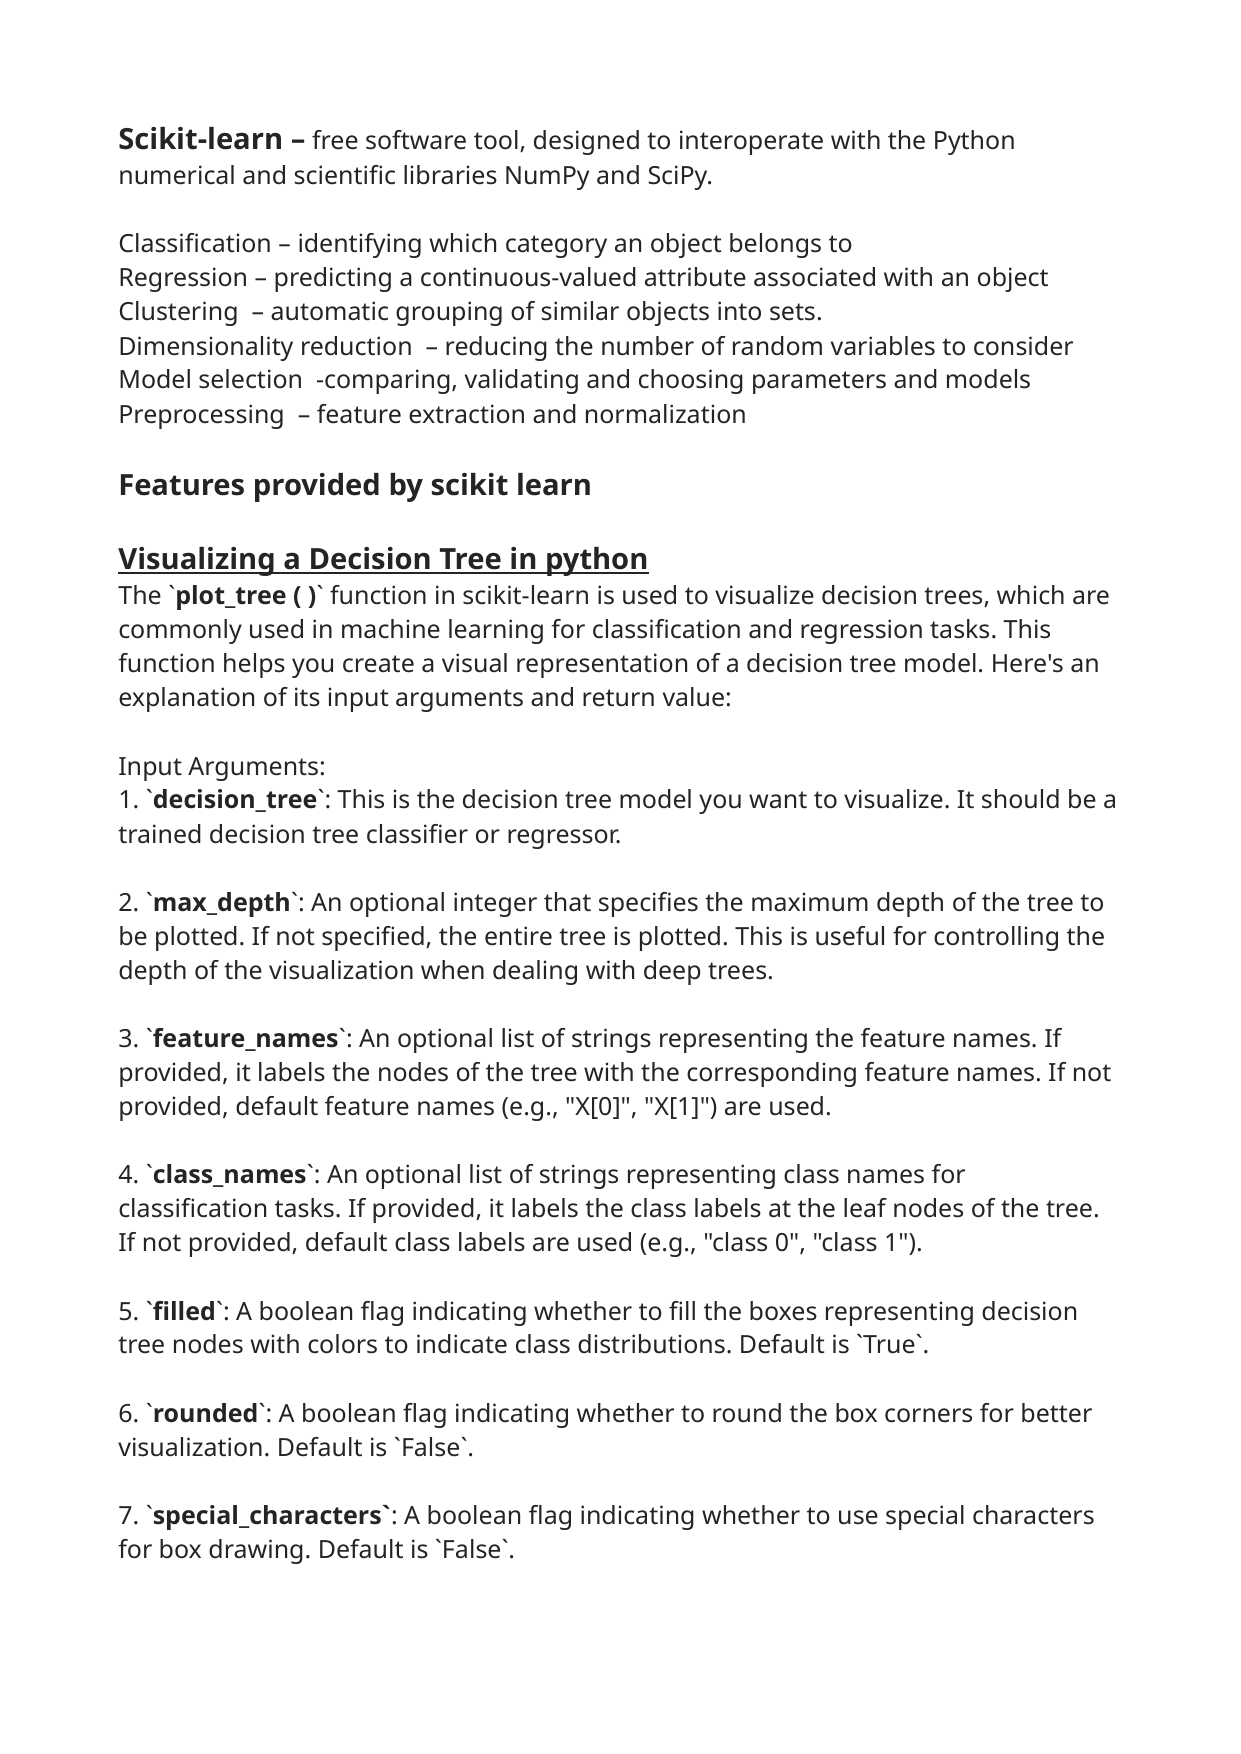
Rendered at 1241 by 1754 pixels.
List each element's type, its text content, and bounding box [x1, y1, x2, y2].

text Scikit-learn – free software tool, designed to interoperate with the Python numerical and scientific libraries NumPy and SciPy. [118, 118, 1122, 192]
text Preprocessing – feature extraction and normalization [118, 396, 1122, 430]
text 2. `max_depth`: An optional integer that specifies the maximum depth of the tree to be plotted. If not specified, the entire tree is plotted. This is useful for controlling the depth of the visualization when dealing with deep trees. [118, 884, 1122, 987]
text Regression – predicting a continuous-valued attribute associated with an object [118, 260, 1122, 294]
text 5. `filled`: A boolean flag indicating whether to fill the boxes representing decision tree nodes with colors to indicate class distributions. Default is `True`. [118, 1293, 1122, 1361]
text 1. `decision_tree`: This is the decision tree model you want to visualize. It should be a trained decision tree classifier or regressor. [118, 782, 1122, 850]
text 7. `special_characters`: A boolean flag indicating whether to use special characters for box drawing. Default is `False`. [118, 1497, 1122, 1566]
text The `plot_tree ( )` function in scikit-learn is used to visualize decision trees, which are commonly used in machine learning for classification and regression tasks. This function helps you create a visual representation of a decision tree model. Here's an explanation of its input arguments and return value: [118, 578, 1122, 714]
text Classification – identifying which category an object belongs to [118, 226, 1122, 260]
text Dimensionality reduction – reducing the number of random variables to consider [118, 328, 1122, 362]
text 4. `class_names`: An optional list of strings representing class names for classification tasks. If provided, it labels the class labels at the leaf nodes of the tree. If not provided, default class labels are used (e.g., "class 0", "class 1"). [118, 1157, 1122, 1259]
text 6. `rounded`: A boolean flag indicating whether to round the box corners for better visualization. Default is `False`. [118, 1395, 1122, 1463]
text Clustering – automatic grouping of similar objects into sets. [118, 294, 1122, 328]
text Model selection -comparing, validating and choosing parameters and models [118, 362, 1122, 396]
text Input Arguments: [118, 748, 1122, 782]
text Visualizing a Decision Tree in python [118, 538, 1122, 578]
text Features provided by scikit learn [118, 464, 1122, 504]
text 3. `feature_names`: An optional list of strings representing the feature names. If provided, it labels the nodes of the tree with the corresponding feature names. If not provided, default feature names (e.g., "X[0]", "X[1]") are used. [118, 1021, 1122, 1123]
